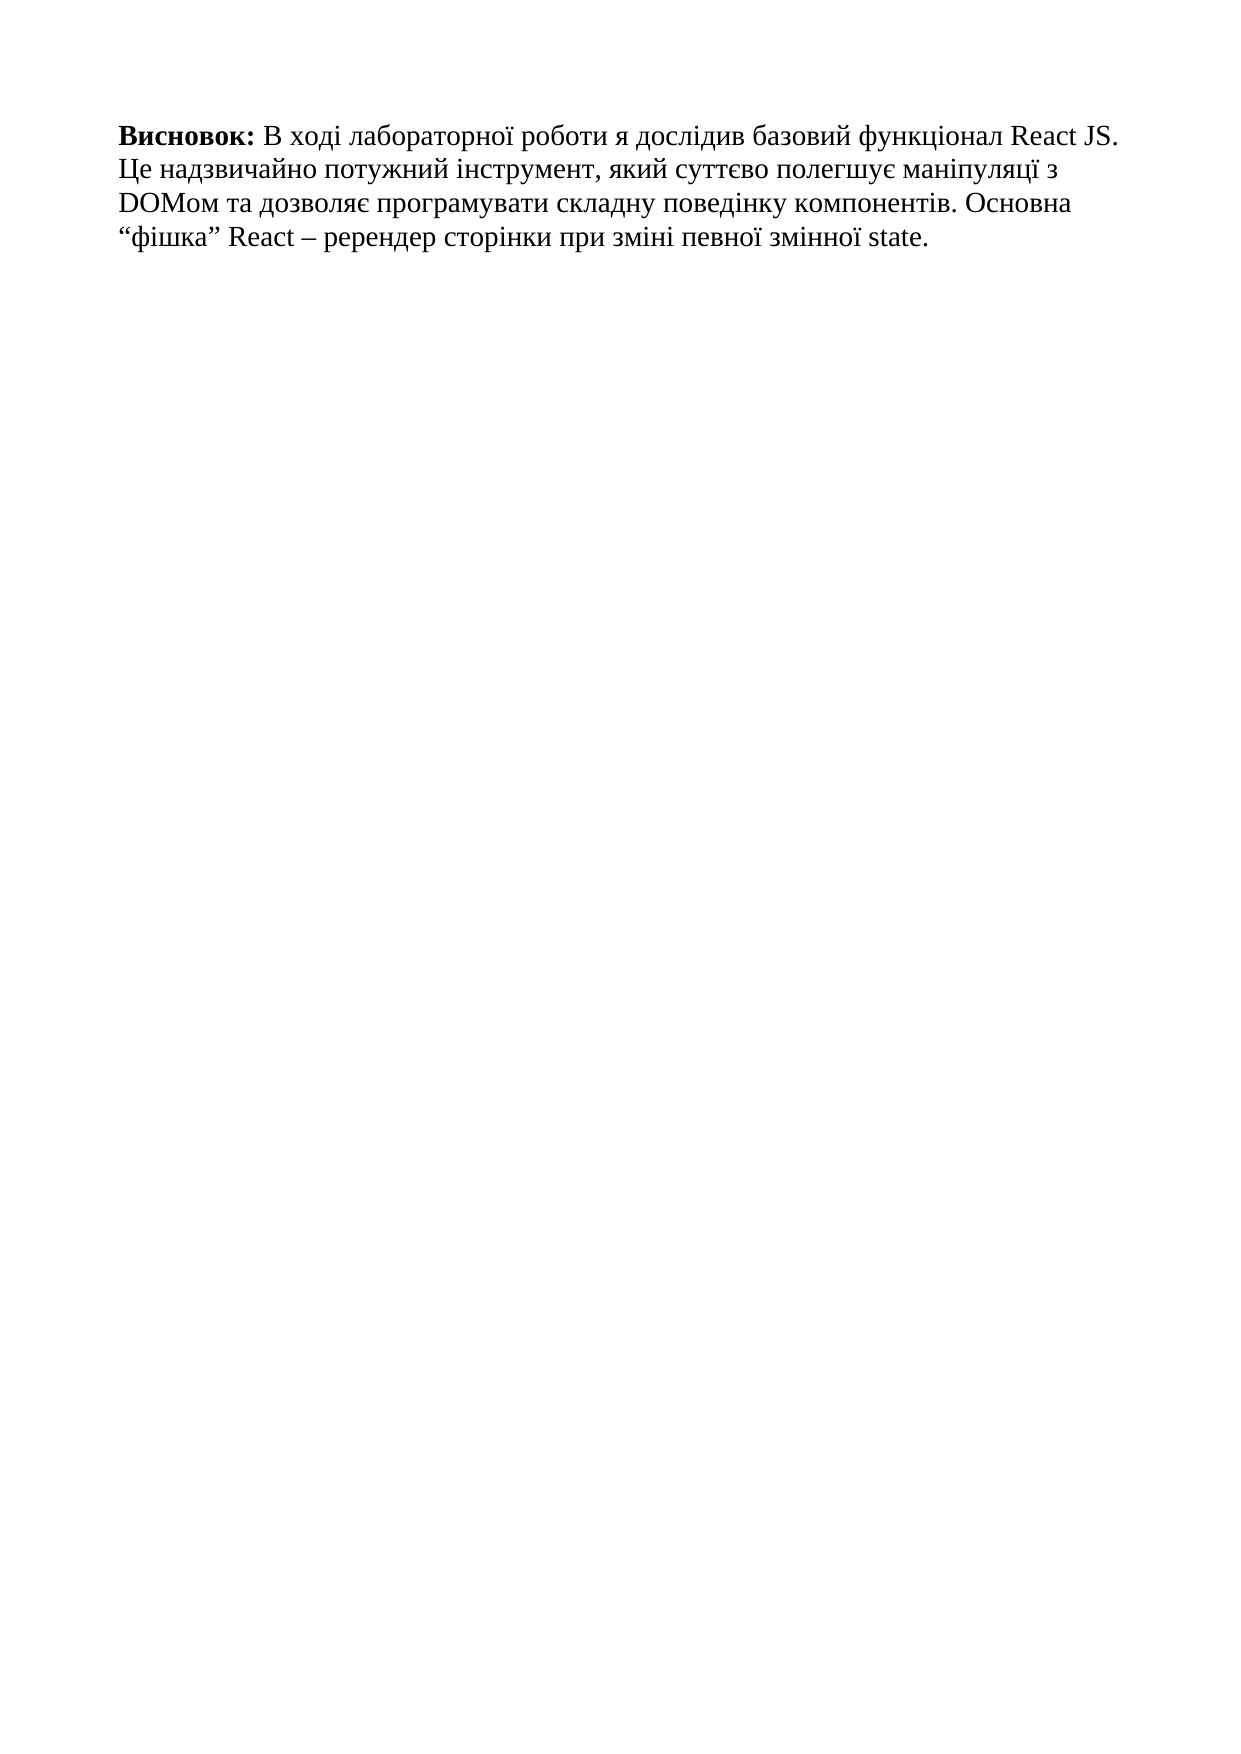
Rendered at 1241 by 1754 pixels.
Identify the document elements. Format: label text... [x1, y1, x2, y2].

text Висновок: В ході лабораторної роботи я дослідив базовий функціонал React JS. Це надзвичайно потужний інструмент, який суттєво полегшує маніпуляцї з DOMом та дозволяє програмувати складну поведінку компонентів. Основна “фішка” React – ререндер сторінки при зміні певної змінної state. [118, 118, 1122, 252]
